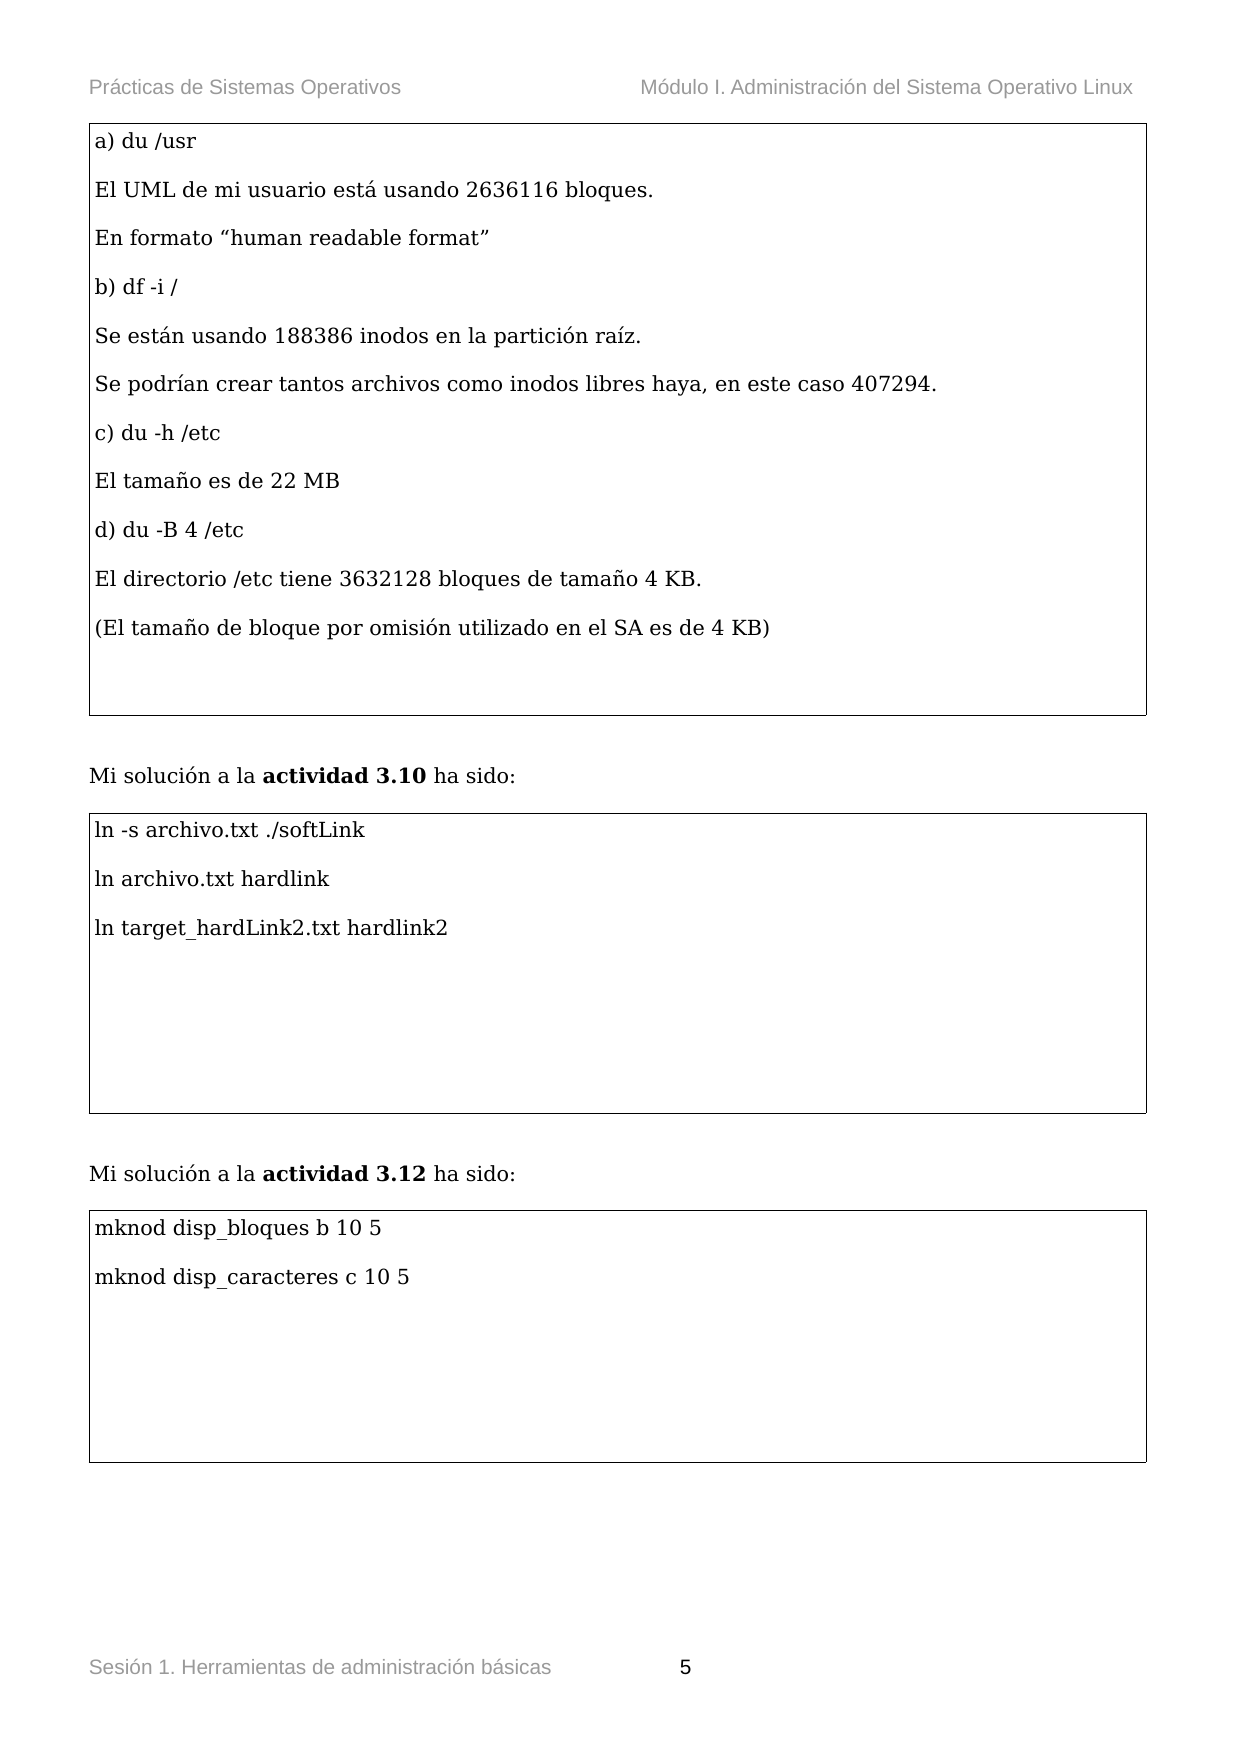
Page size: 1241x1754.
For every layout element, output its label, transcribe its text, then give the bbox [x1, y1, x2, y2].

table_header a) du /usr El UML de mi usuario está usando 2636116 bloques. En formato “human readable format” b) df -i / Se están usando 188386 inodos en la partición raíz. Se podrían crear tantos archivos como inodos libres haya, en este caso 407294. c) du -h /etc El tamaño es de 22 MB d) du -B 4 /etc El directorio /etc tiene 3632128 bloques de tamaño 4 KB. (El tamaño de bloque por omisión utilizado en el SA es de 4 KB) [90, 124, 1146, 715]
table_header mknod disp_bloques b 10 5 mknod disp_caracteres c 10 5 [90, 1211, 1146, 1462]
text Mi solución a la actividad 3.12 ha sido: [89, 1161, 1146, 1186]
table_header ln -s archivo.txt ./softLink ln archivo.txt hardlink ln target_hardLink2.txt hardlink2 [90, 814, 1146, 1113]
text Mi solución a la actividad 3.10 ha sido: [89, 764, 1146, 788]
